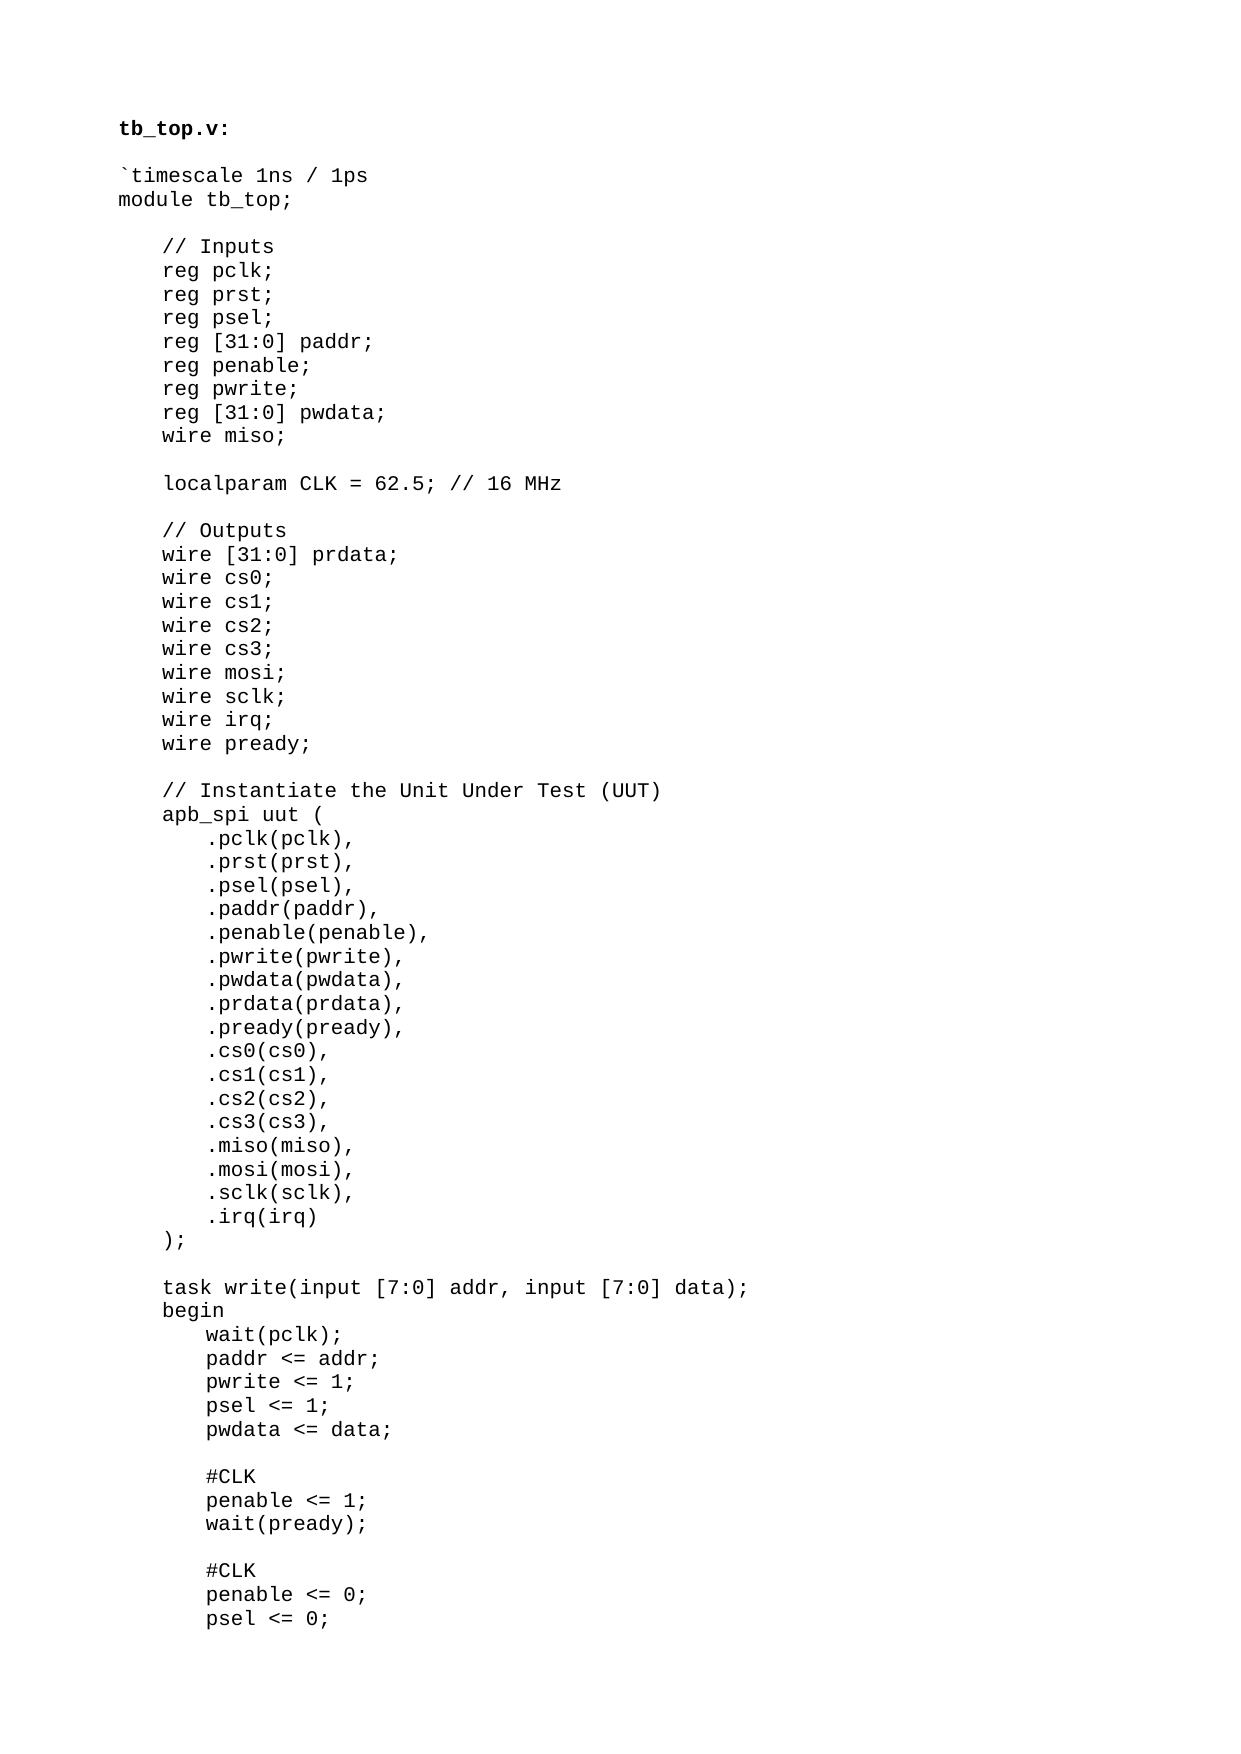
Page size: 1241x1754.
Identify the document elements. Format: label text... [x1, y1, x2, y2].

text .irq(irq) [118, 1206, 1122, 1229]
text reg psel; [118, 307, 1122, 331]
text wait(pclk); [118, 1324, 1122, 1348]
text psel <= 0; [118, 1608, 1122, 1631]
text .pready(pready), [118, 1017, 1122, 1040]
text .cs3(cs3), [118, 1111, 1122, 1135]
text // Inputs [118, 236, 1122, 260]
text pwdata <= data; [118, 1419, 1122, 1442]
text task write(input [7:0] addr, input [7:0] data); [118, 1277, 1122, 1300]
text .psel(psel), [118, 875, 1122, 898]
text wire irq; [118, 709, 1122, 733]
text penable <= 1; [118, 1489, 1122, 1513]
text .pwdata(pwdata), [118, 969, 1122, 993]
text .pwrite(pwrite), [118, 946, 1122, 969]
text wire [31:0] prdata; [118, 544, 1122, 567]
text wire cs1; [118, 591, 1122, 615]
text .cs0(cs0), [118, 1040, 1122, 1064]
text .cs2(cs2), [118, 1088, 1122, 1111]
text reg prst; [118, 284, 1122, 307]
text .miso(miso), [118, 1135, 1122, 1158]
text .prdata(prdata), [118, 993, 1122, 1017]
text wait(pready); [118, 1513, 1122, 1537]
text .sclk(sclk), [118, 1182, 1122, 1206]
text wire mosi; [118, 662, 1122, 686]
text wire cs0; [118, 567, 1122, 591]
text begin [118, 1300, 1122, 1324]
text wire pready; [118, 733, 1122, 757]
text reg pwrite; [118, 378, 1122, 402]
text paddr <= addr; [118, 1348, 1122, 1371]
text .cs1(cs1), [118, 1064, 1122, 1088]
text wire cs3; [118, 638, 1122, 662]
text tb_top.v: [118, 118, 1122, 142]
text wire miso; [118, 426, 1122, 449]
text .paddr(paddr), [118, 898, 1122, 922]
text localparam CLK = 62.5; // 16 MHz [118, 473, 1122, 496]
text .prst(prst), [118, 851, 1122, 875]
text .mosi(mosi), [118, 1158, 1122, 1182]
text pwrite <= 1; [118, 1371, 1122, 1395]
text ); [118, 1229, 1122, 1253]
text reg penable; [118, 354, 1122, 378]
text apb_spi uut ( [118, 804, 1122, 827]
text wire cs2; [118, 615, 1122, 638]
text penable <= 0; [118, 1584, 1122, 1608]
text reg pclk; [118, 260, 1122, 284]
text // Instantiate the Unit Under Test (UUT) [118, 780, 1122, 804]
text #CLK [118, 1561, 1122, 1584]
text .penable(penable), [118, 922, 1122, 946]
text #CLK [118, 1466, 1122, 1489]
text reg [31:0] pwdata; [118, 402, 1122, 426]
text `timescale 1ns / 1ps [118, 165, 1122, 189]
text reg [31:0] paddr; [118, 331, 1122, 354]
text wire sclk; [118, 686, 1122, 709]
text module tb_top; [118, 189, 1122, 213]
text .pclk(pclk), [118, 827, 1122, 851]
text // Outputs [118, 520, 1122, 544]
text psel <= 1; [118, 1395, 1122, 1419]
